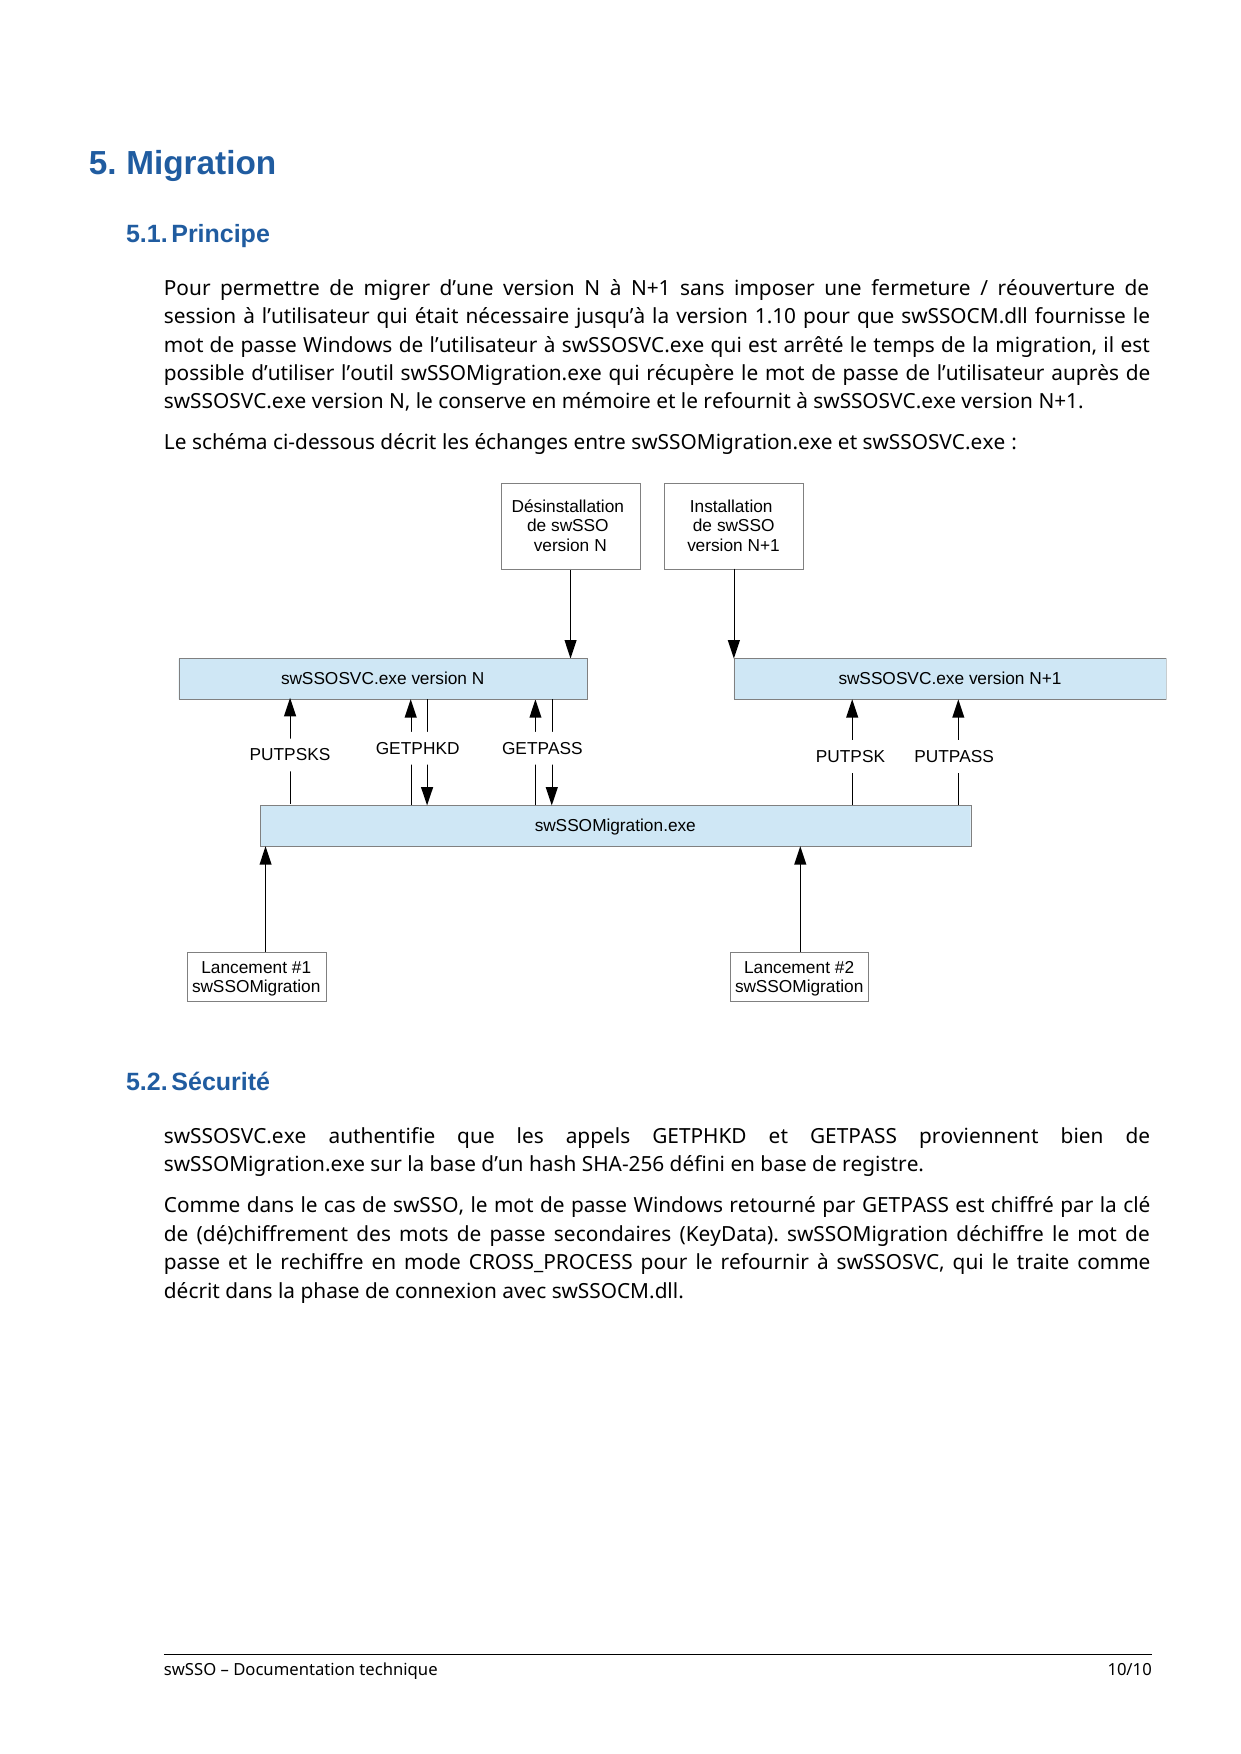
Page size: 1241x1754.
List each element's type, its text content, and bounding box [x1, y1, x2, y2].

text Comme dans le cas de swSSO, le mot de passe Windows retourné par GETPASS est chiffré par la clé de (dé)chiffrement des mots de passe secondaires (KeyData). swSSOMigration déchiffre le mot de passe et le rechiffre en mode CROSS_PROCESS pour le refournir à swSSOSVC, qui le traite comme décrit dans la phase de connexion avec swSSOCM.dll. [164, 1191, 1152, 1304]
subtitle Migration [89, 143, 1152, 182]
subtitle Principe [126, 219, 1152, 248]
text Pour permettre de migrer d’une version N à N+1 sans imposer une fermeture / réouverture de session à l’utilisateur qui était nécessaire jusqu’à la version 1.10 pour que swSSOCM.dll fournisse le mot de passe Windows de l’utilisateur à swSSOSVC.exe qui est arrêté le temps de la migration, il est possible d’utiliser l’outil swSSOMigration.exe qui récupère le mot de passe de l’utilisateur auprès de swSSOSVC.exe version N, le conserve en mémoire et le refournit à swSSOSVC.exe version N+1. [164, 273, 1152, 415]
text swSSOSVC.exe authentifie que les appels GETPHKD et GETPASS proviennent bien de swSSOMigration.exe sur la base d’un hash SHA-256 défini en base de registre. [164, 1121, 1152, 1178]
text Le schéma ci-dessous décrit les échanges entre swSSOMigration.exe et swSSOSVC.exe : [164, 427, 1152, 456]
subtitle Sécurité [126, 1067, 1152, 1096]
